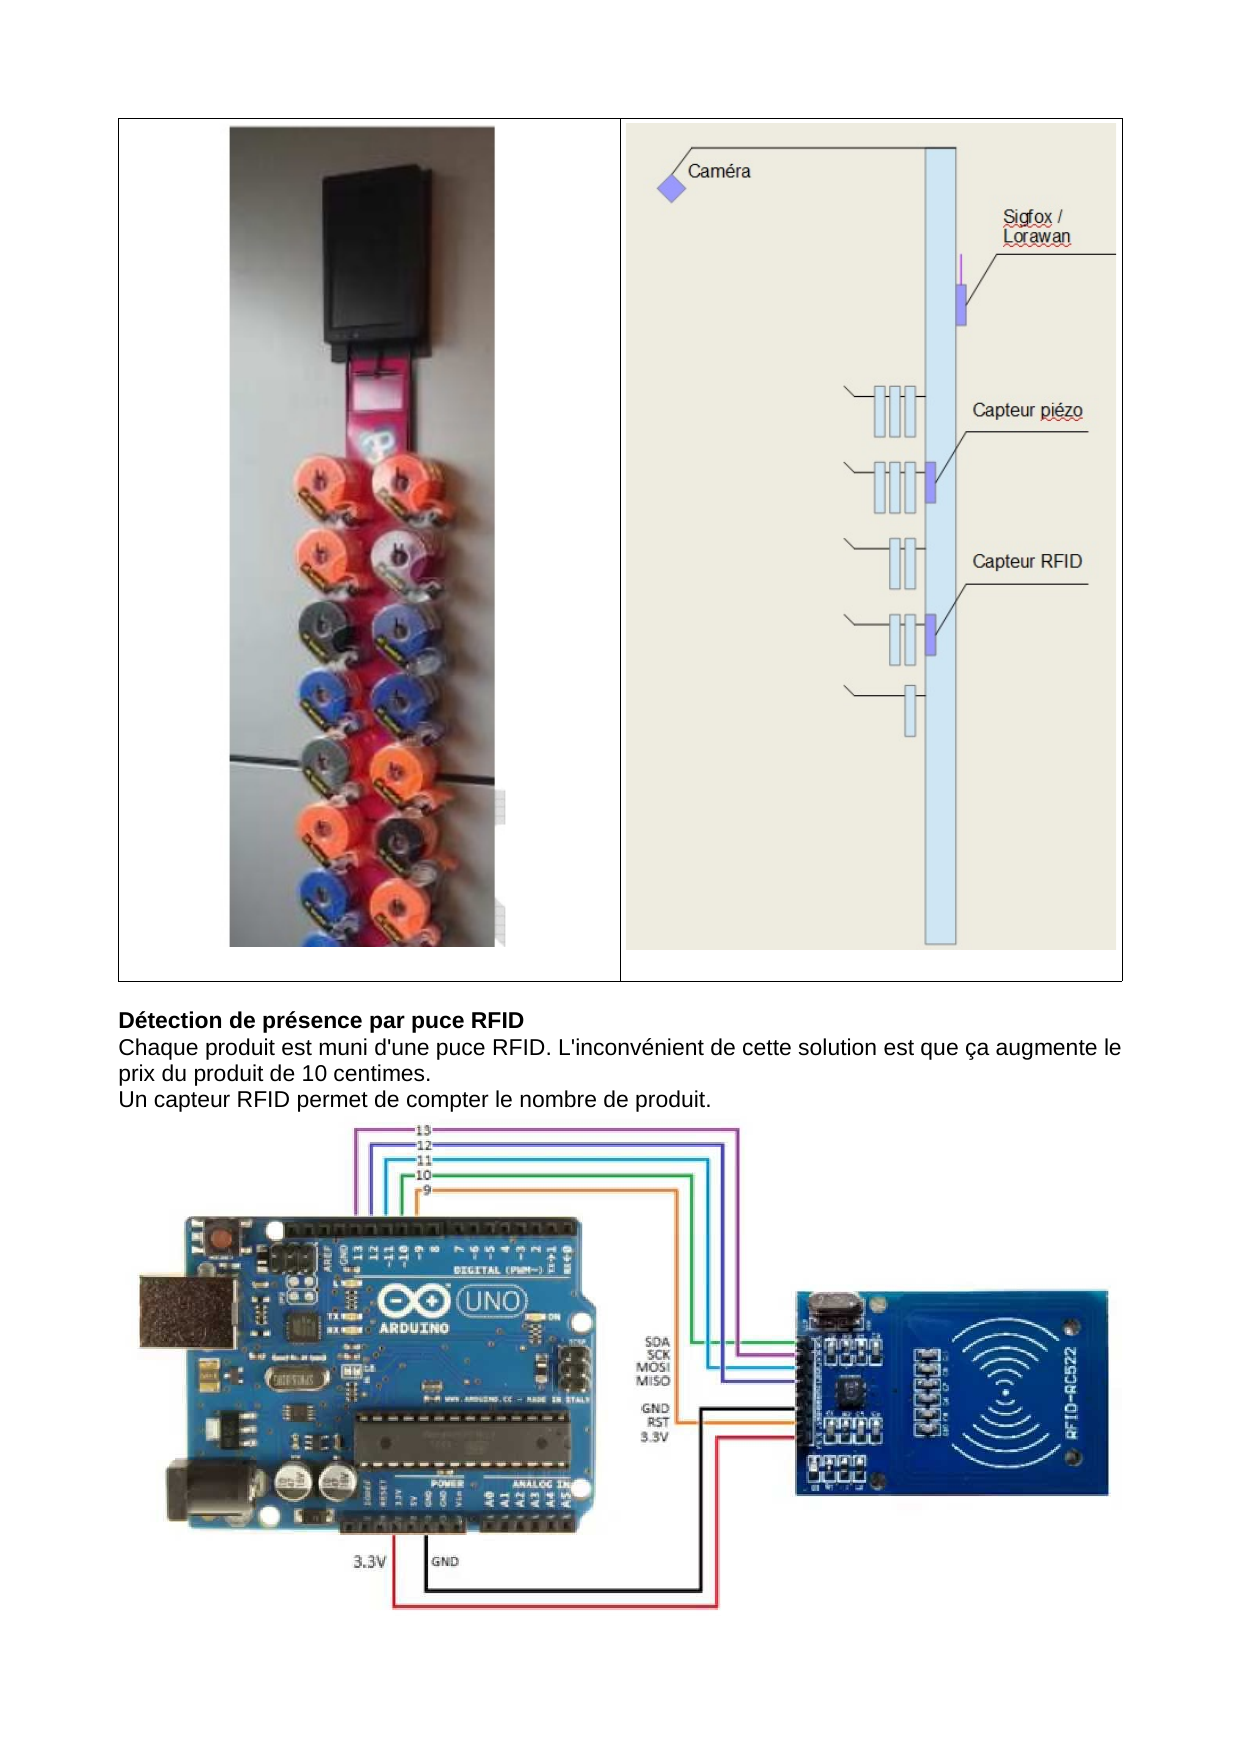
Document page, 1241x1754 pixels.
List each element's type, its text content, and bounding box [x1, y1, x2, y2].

table_header [621, 119, 1122, 981]
text Détection de présence par puce RFID [118, 1007, 1122, 1033]
table_header [119, 119, 620, 981]
picture [219, 123, 506, 947]
text Chaque produit est muni d'une puce RFID. L'inconvénient de cette solution est que ça augmente le prix du produit de 10 centimes. [118, 1033, 1122, 1086]
picture [625, 123, 1117, 950]
text Un capteur RFID permet de compter le nombre de produit. [118, 1086, 1122, 1112]
picture [118, 1112, 1123, 1619]
